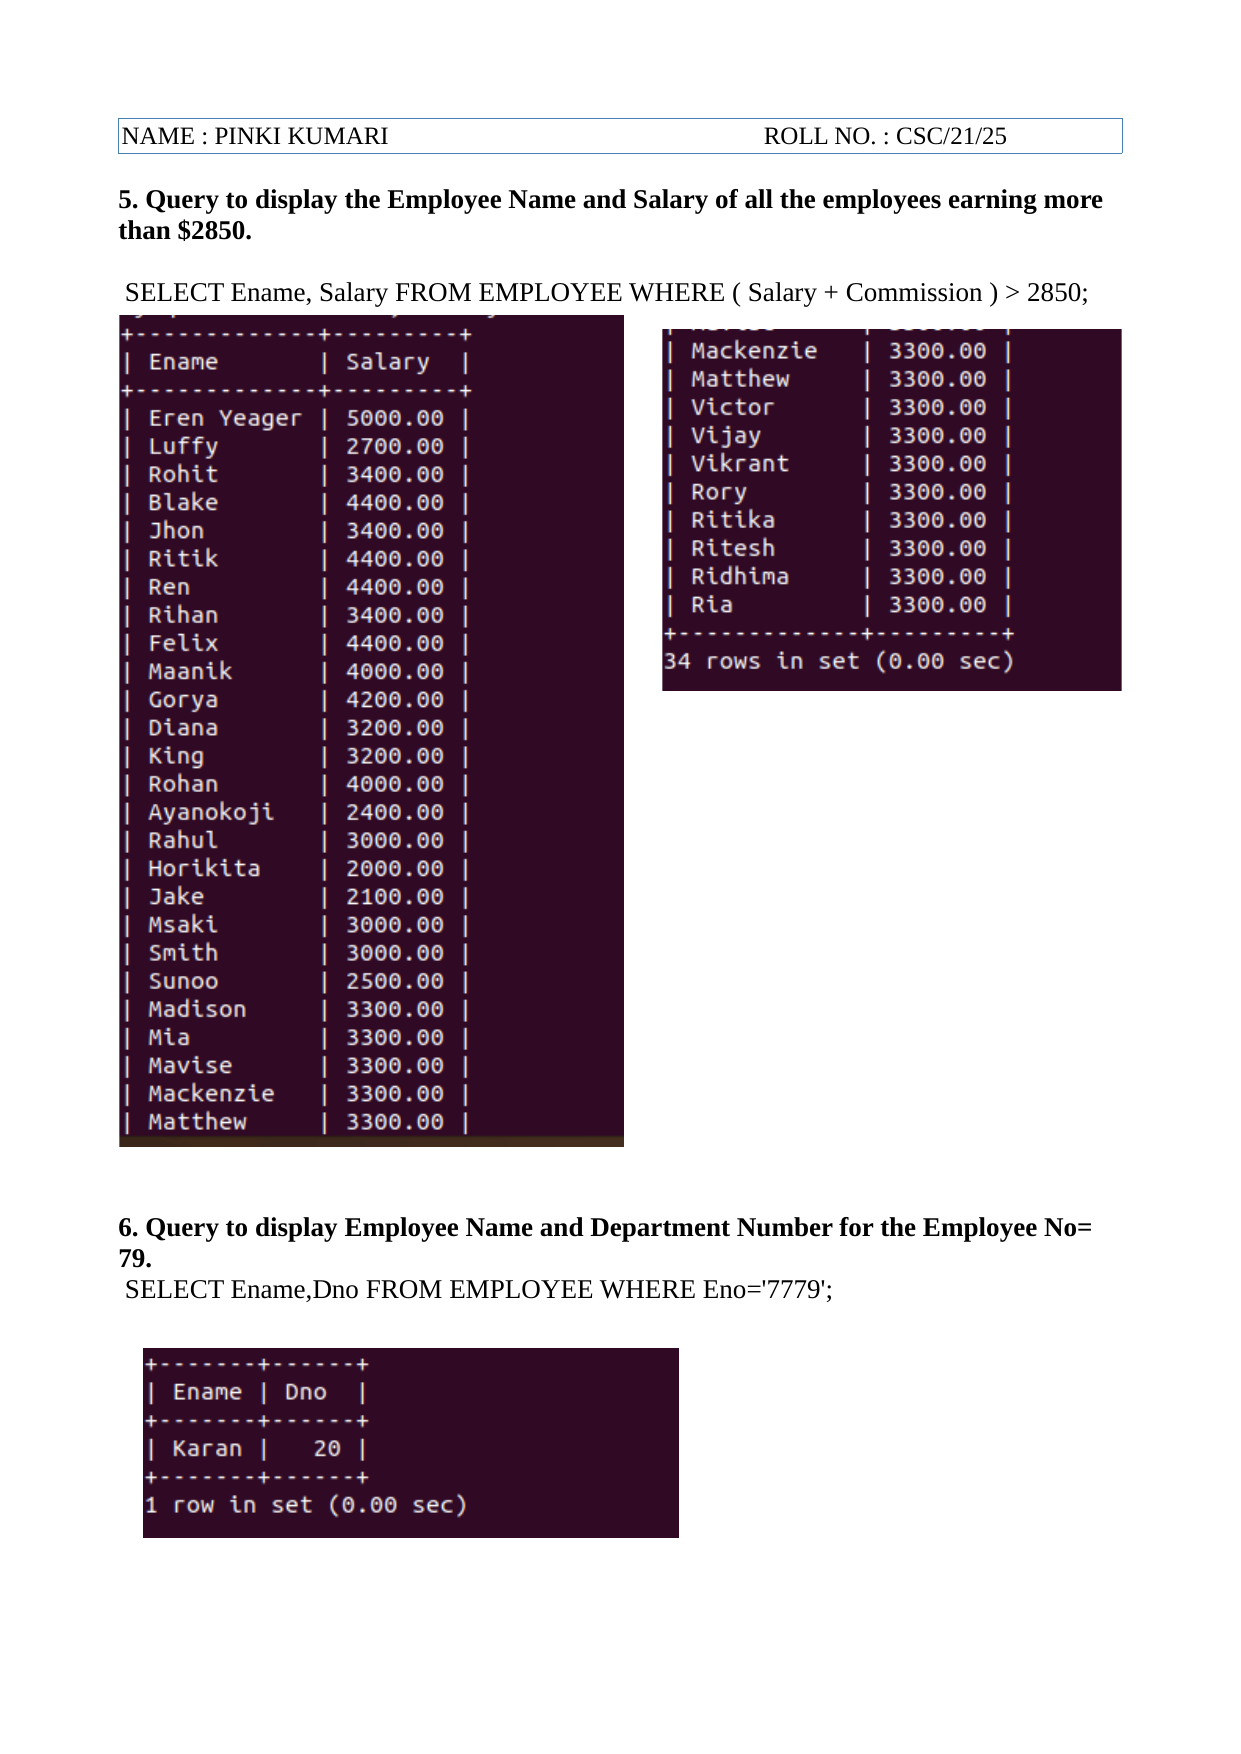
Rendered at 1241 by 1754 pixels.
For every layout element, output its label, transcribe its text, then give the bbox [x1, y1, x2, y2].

picture [143, 1348, 679, 1538]
text 6. Query to display Employee Name and Department Number for the Employee No= 79. SELECT Ename,Dno FROM EMPLOYEE WHERE Eno='7779'; [118, 307, 1122, 1616]
picture [662, 329, 1122, 691]
text SELECT Ename, Salary FROM EMPLOYEE WHERE ( Salary + Commission ) > 2850; [118, 245, 1122, 307]
text 5. Query to display the Employee Name and Salary of all the employees earning more than $2850. [118, 183, 1122, 245]
picture [119, 315, 624, 1147]
